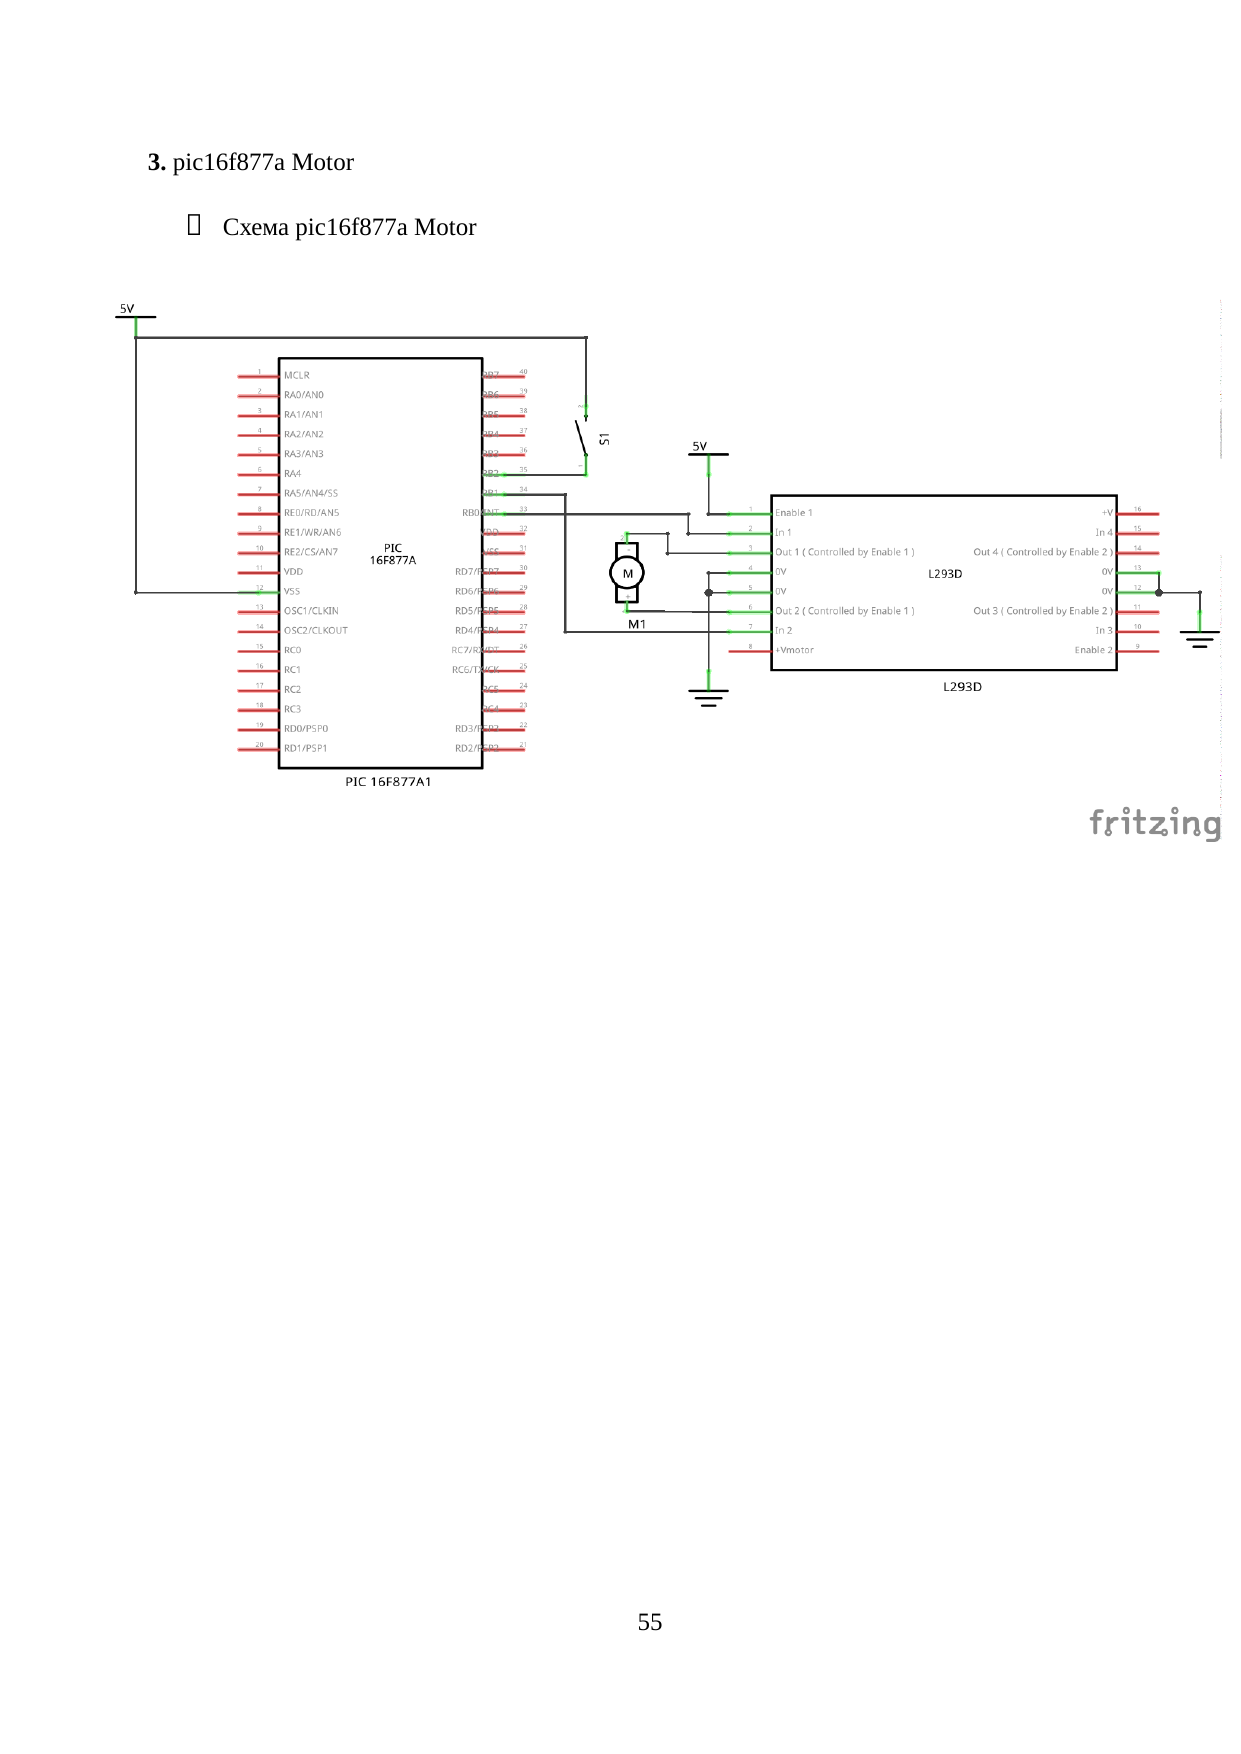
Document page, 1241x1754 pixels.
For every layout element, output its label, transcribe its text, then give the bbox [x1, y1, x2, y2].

picture [115, 290, 1221, 850]
list Схема pic16f877a Motor [185, 204, 1152, 244]
text 3. pic16f877a Motor [148, 147, 1152, 176]
